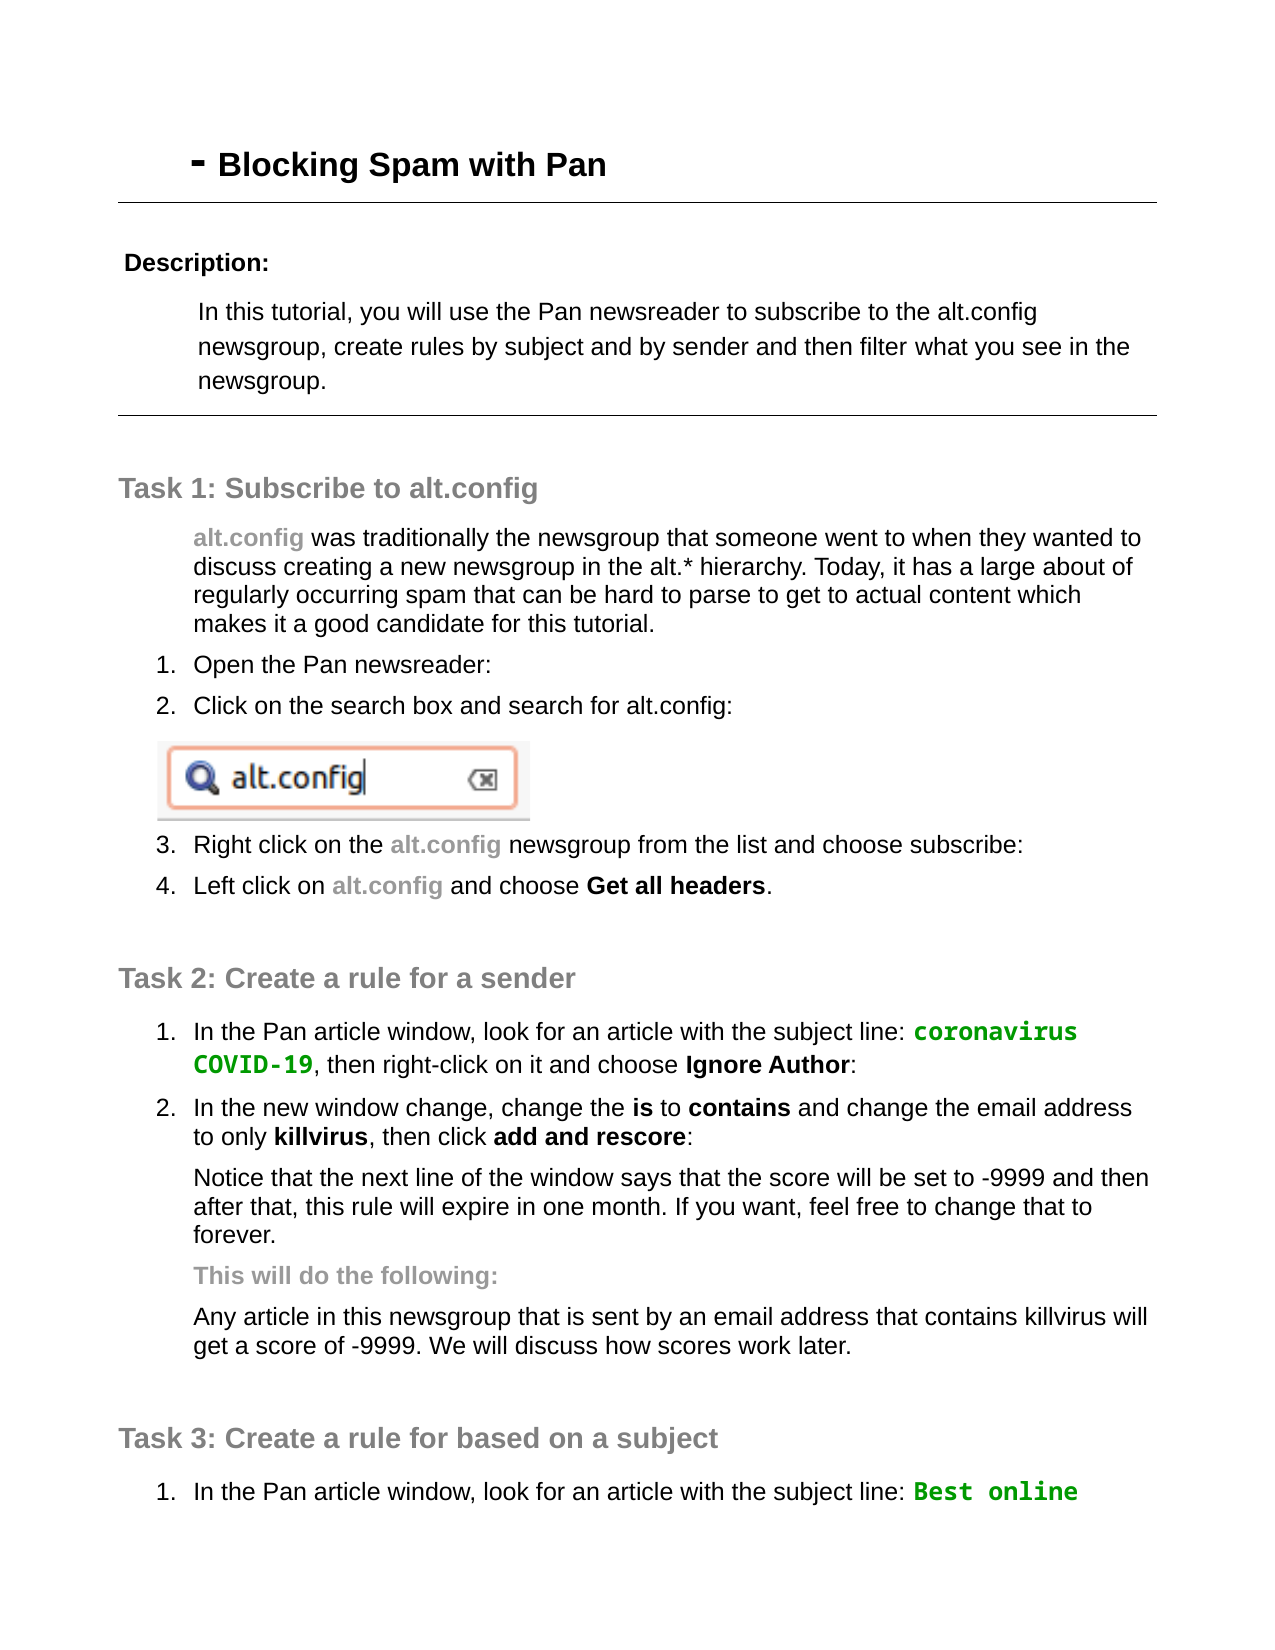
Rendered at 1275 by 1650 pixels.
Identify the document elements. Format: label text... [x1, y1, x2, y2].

list Left click on alt.config and choose Get all headers. [156, 871, 1157, 899]
table_header - [118, 118, 212, 202]
list Click on the search box and search for alt.config: [156, 691, 1157, 748]
list Any article in this newsgroup that is sent by an email address that contains killvirus will get a score of -9999. We will discuss how scores work later. [156, 1302, 1157, 1359]
subtitle Task 1: Subscribe to alt.config [118, 471, 1157, 504]
list Right click on the alt.config newsgroup from the list and choose subscribe: [156, 830, 1157, 859]
list Notice that the next line of the window says that the score will be set to -9999 and then after that, this rule will expire in one month. If you want, feel free to change that to forever. [156, 1163, 1157, 1249]
table_header Description: In this tutorial, you will use the Pan newsreader to subscribe to the alt.config newsgroup, create rules by subject and by sender and then filter what you see in the newsgroup. [118, 243, 1157, 415]
subtitle Task 3: Create a rule for based on a subject [118, 1421, 1157, 1454]
table_header Blocking Spam with Pan [212, 118, 1157, 202]
list alt.config was traditionally the newsgroup that someone went to when they wanted to discuss creating a new newsgroup in the alt.* hierarchy. Today, it has a large about of regularly occurring spam that can be hard to parse to get to actual content which makes it a good candidate for this tutorial. [156, 523, 1157, 638]
subtitle Task 2: Create a rule for a sender [118, 961, 1157, 994]
list In the Pan article window, look for an article with the subject line: coronavirus COVID-19, then right-click on it and choose Ignore Author: [156, 1013, 1157, 1081]
list This will do the following: [156, 1261, 1157, 1290]
picture [157, 741, 531, 821]
list In the new window change, change the is to contains and change the email address to only killvirus, then click add and rescore: [156, 1093, 1157, 1151]
list Open the Pan newsreader: [156, 650, 1157, 679]
list In the Pan article window, look for an article with the subject line: Best online [156, 1473, 1157, 1507]
